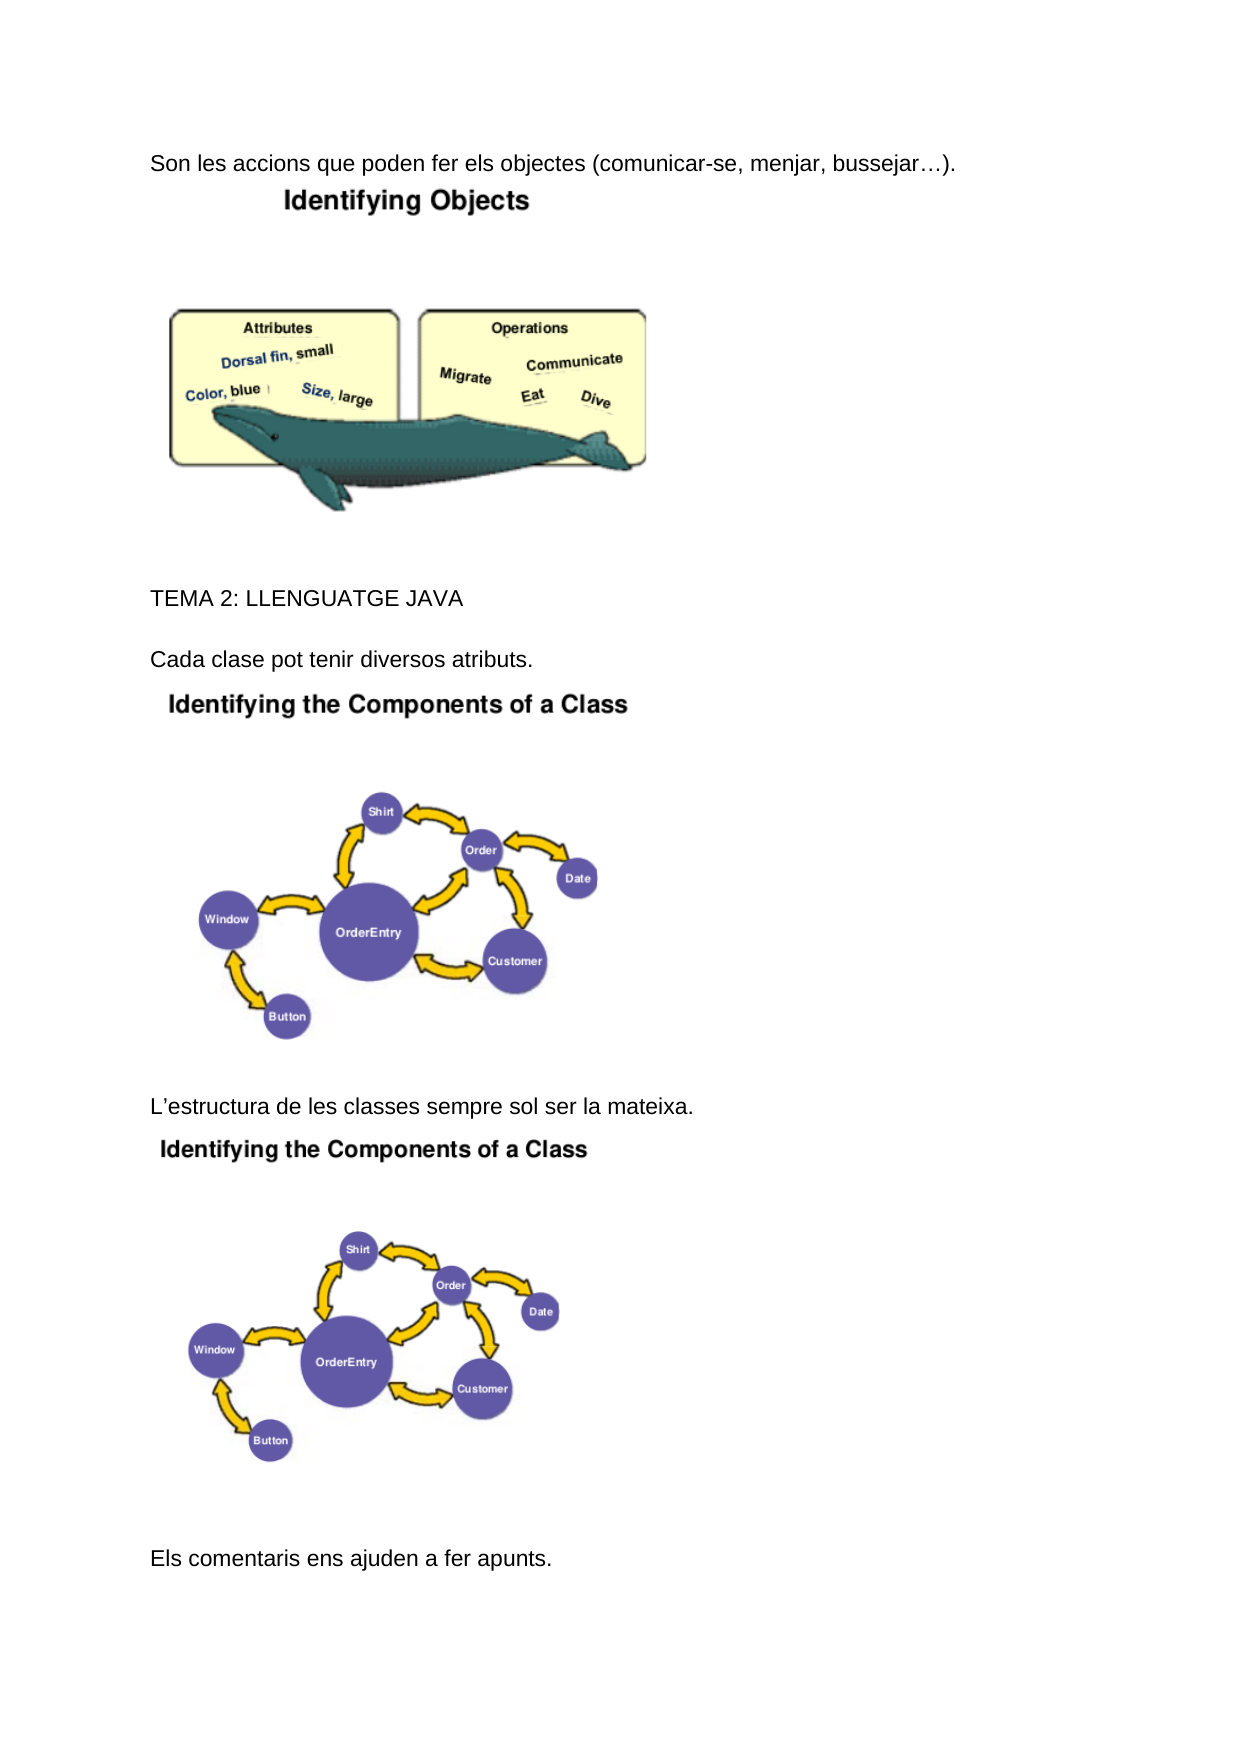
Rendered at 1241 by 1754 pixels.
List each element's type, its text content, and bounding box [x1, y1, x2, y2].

text Cada clase pot tenir diversos atributs. [150, 646, 1090, 672]
text L’estructura de les classes sempre sol ser la mateixa. [150, 1093, 1090, 1119]
text TEMA 2: LLENGUATGE JAVA [150, 585, 1090, 612]
text Son les accions que poden fer els objectes (comunicar-se, menjar, bussejar…). [150, 150, 1090, 176]
picture [150, 1123, 605, 1481]
picture [150, 675, 658, 1059]
text Els comentaris ens ajuden a fer apunts. [150, 1545, 1090, 1571]
picture [150, 180, 667, 521]
